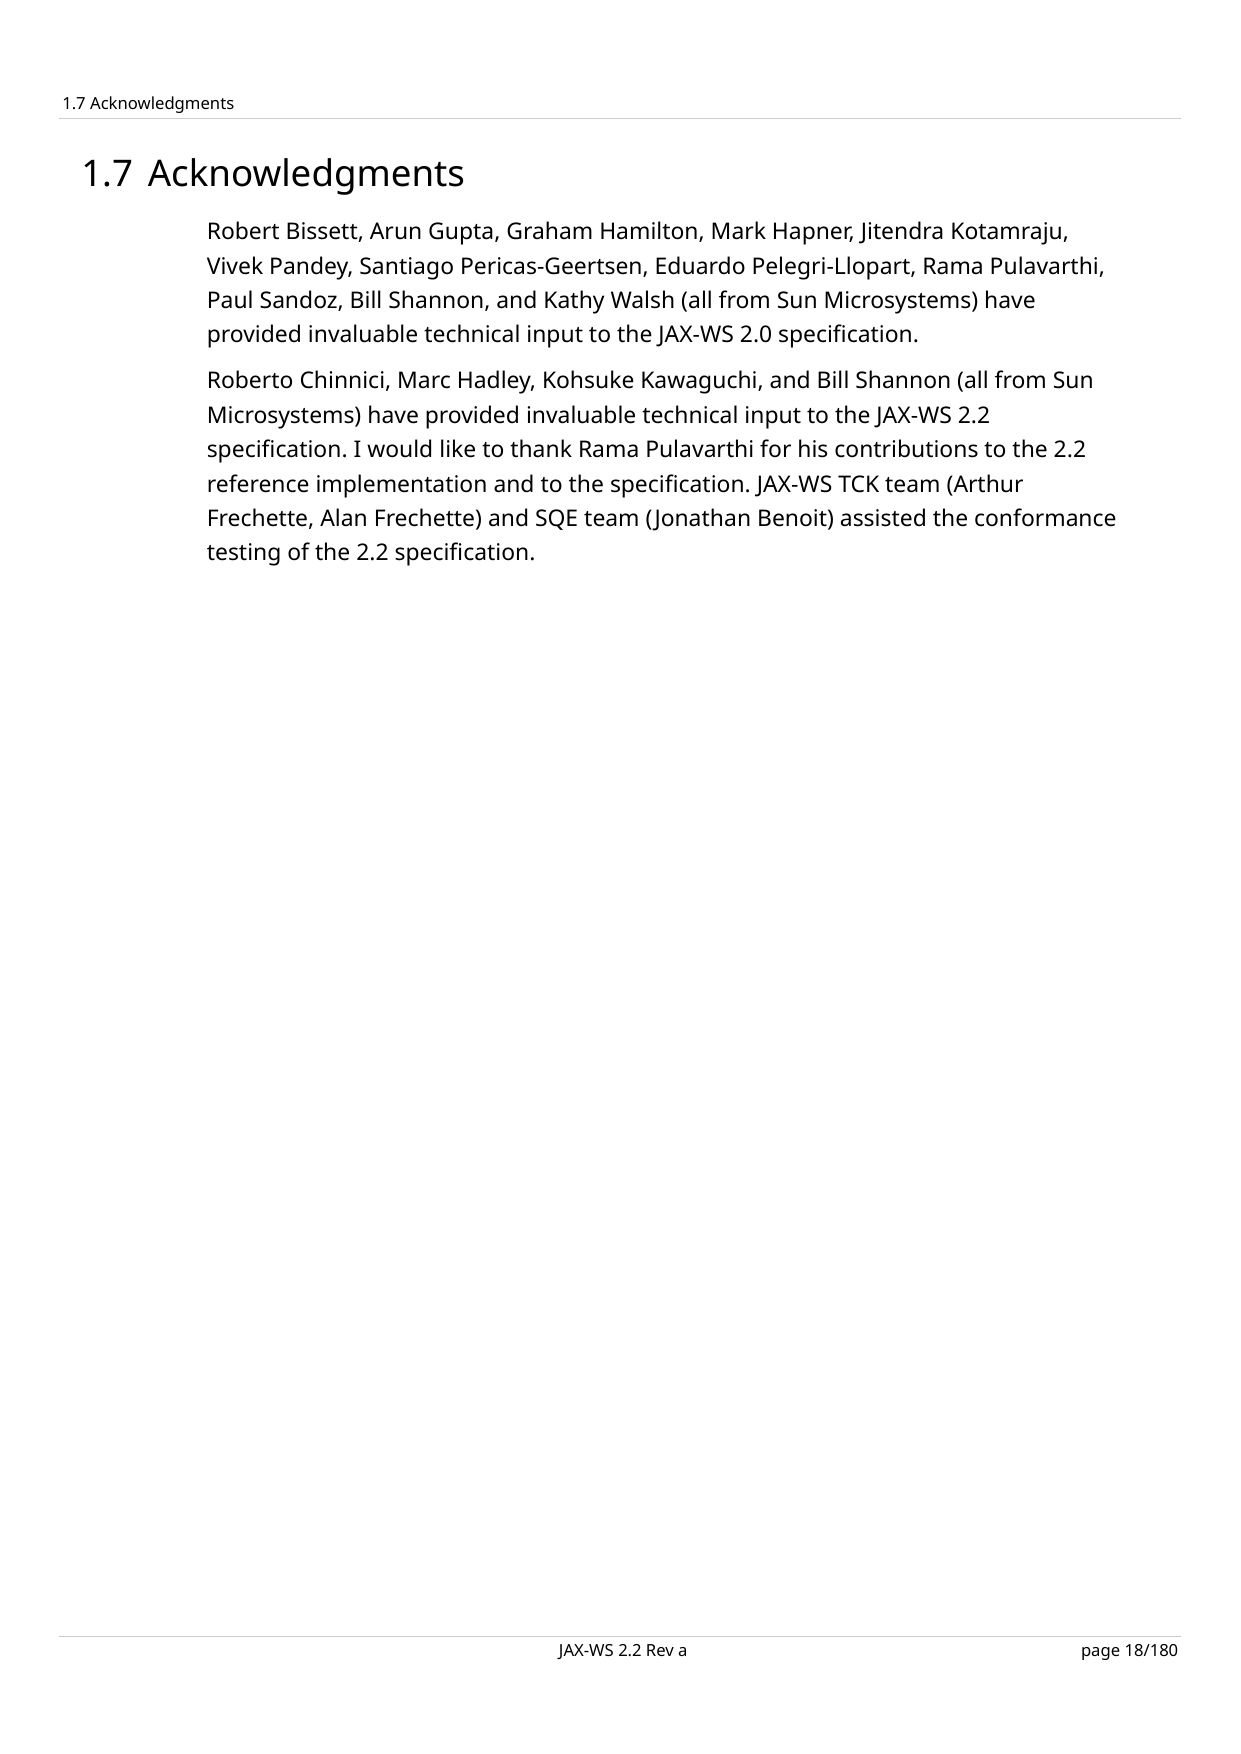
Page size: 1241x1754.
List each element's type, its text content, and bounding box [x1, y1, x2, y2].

text Roberto Chinnici, Marc Hadley, Kohsuke Kawaguchi, and Bill Shannon (all from Sun Microsystems) have provided invaluable technical input to the JAX-WS 2.2 specification. I would like to thank Rama Pulavarthi for his contributions to the 2.2 reference implementation and to the specification. JAX-WS TCK team (Arthur Frechette, Alan Frechette) and SQE team (Jonathan Benoit) assisted the conformance testing of the 2.2 specification. [207, 364, 1122, 568]
subtitle Acknowledgments [133, 147, 1181, 197]
text Robert Bissett, Arun Gupta, Graham Hamilton, Mark Hapner, Jitendra Kotamraju, Vivek Pandey, Santiago Pericas-Geertsen, Eduardo Pelegri-Llopart, Rama Pulavarthi, Paul Sandoz, Bill Shannon, and Kathy Walsh (all from Sun Microsystems) have provided invaluable technical input to the JAX-WS 2.0 specification. [207, 215, 1122, 349]
